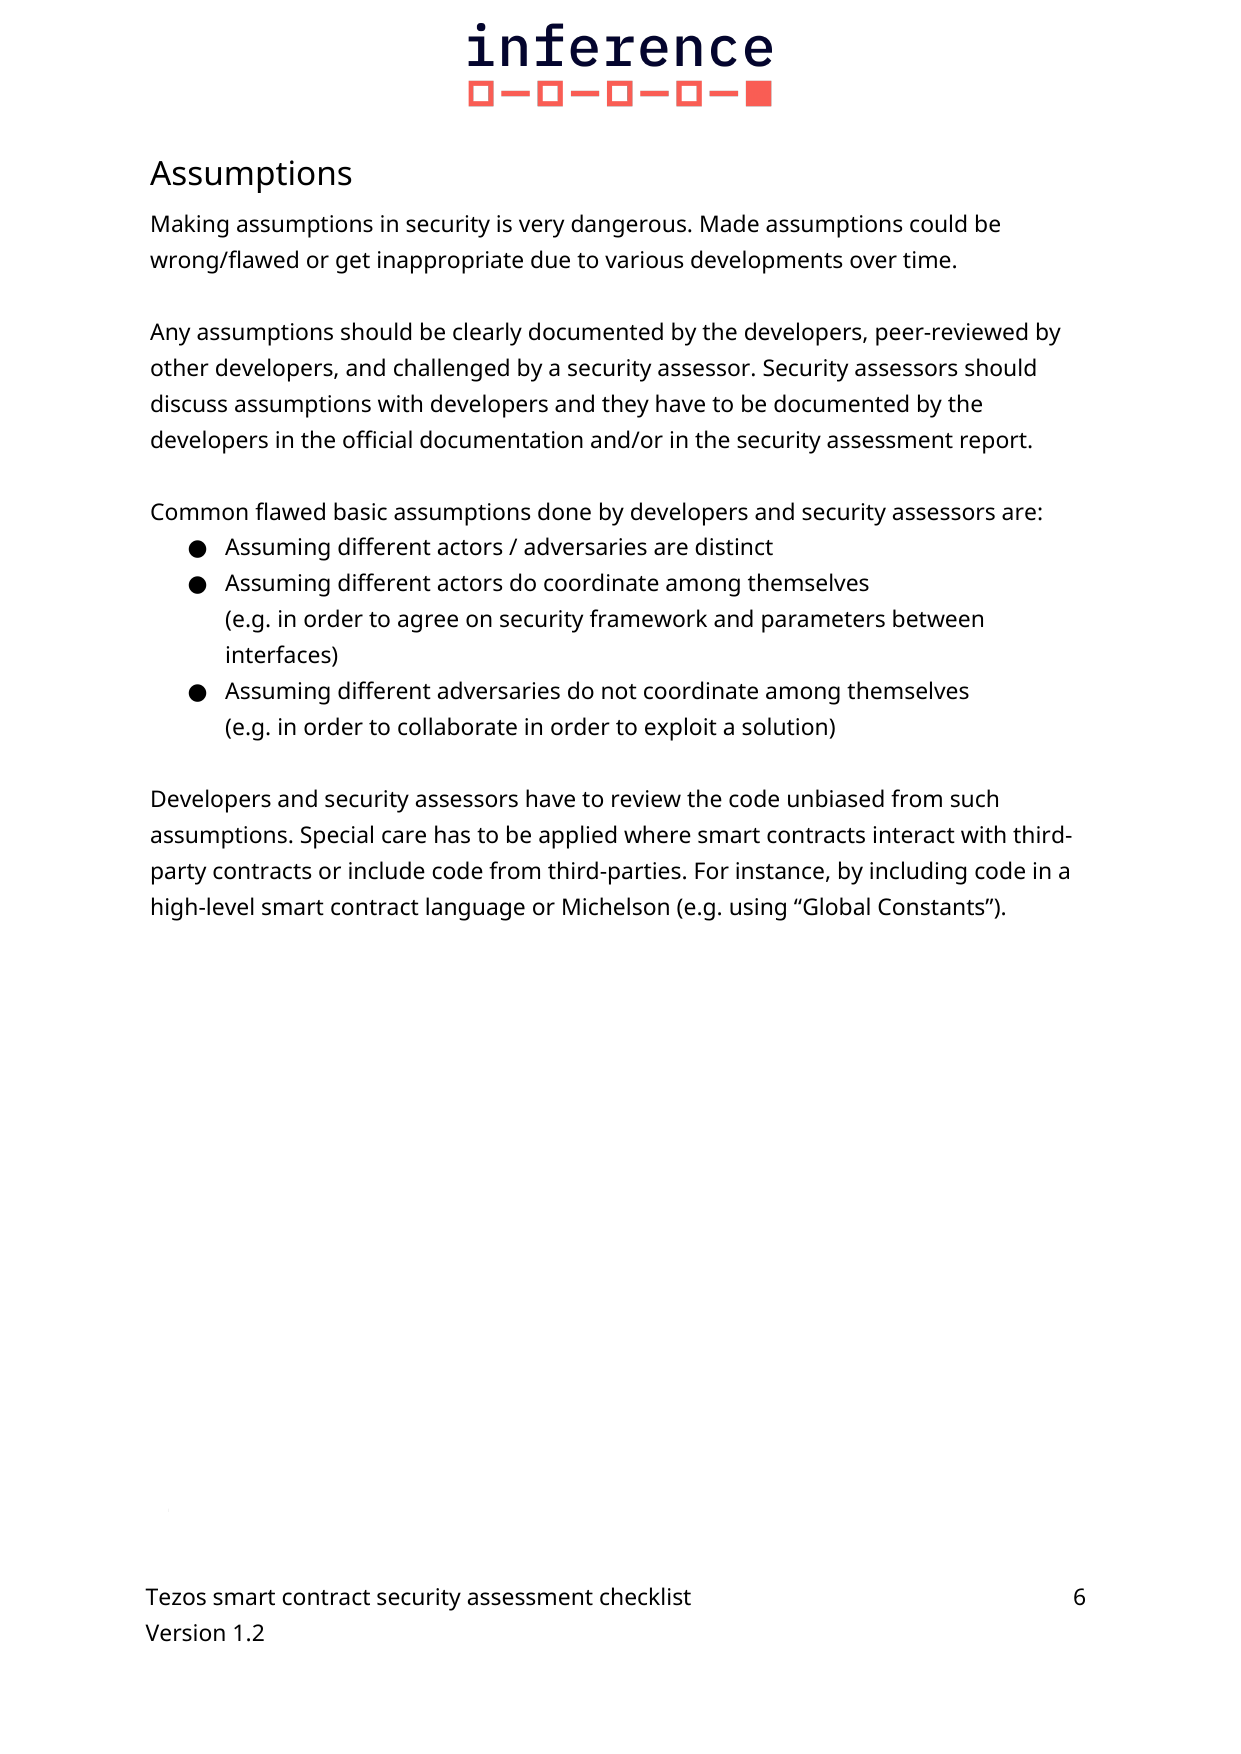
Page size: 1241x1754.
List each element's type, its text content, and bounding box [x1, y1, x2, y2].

text Common flawed basic assumptions done by developers and security assessors are: [150, 495, 1090, 527]
text Any assumptions should be clearly documented by the developers, peer-reviewed by other developers, and challenged by a security assessor. Security assessors should discuss assumptions with developers and they have to be documented by the developers in the official documentation and/or in the security assessment report. [150, 316, 1090, 455]
list Assuming different actors do coordinate among themselves (e.g. in order to agree on security framework and parameters between interfaces) [187, 567, 1090, 670]
text Developers and security assessors have to review the code unbiased from such assumptions. Special care has to be applied where smart contracts interact with third-party contracts or include code from third-parties. For instance, by including code in a high-level smart contract language or Michelson (e.g. using “Global Constants”). [150, 783, 1090, 922]
list Assuming different actors / adversaries are distinct [187, 531, 1090, 563]
list Assuming different adversaries do not coordinate among themselves (e.g. in order to collaborate in order to exploit a solution) [187, 675, 1090, 742]
text Making assumptions in security is very dangerous. Made assumptions could be wrong/flawed or get inappropriate due to various developments over time. [150, 208, 1090, 275]
subtitle Assumptions [150, 150, 1090, 195]
picture [468, 23, 772, 108]
